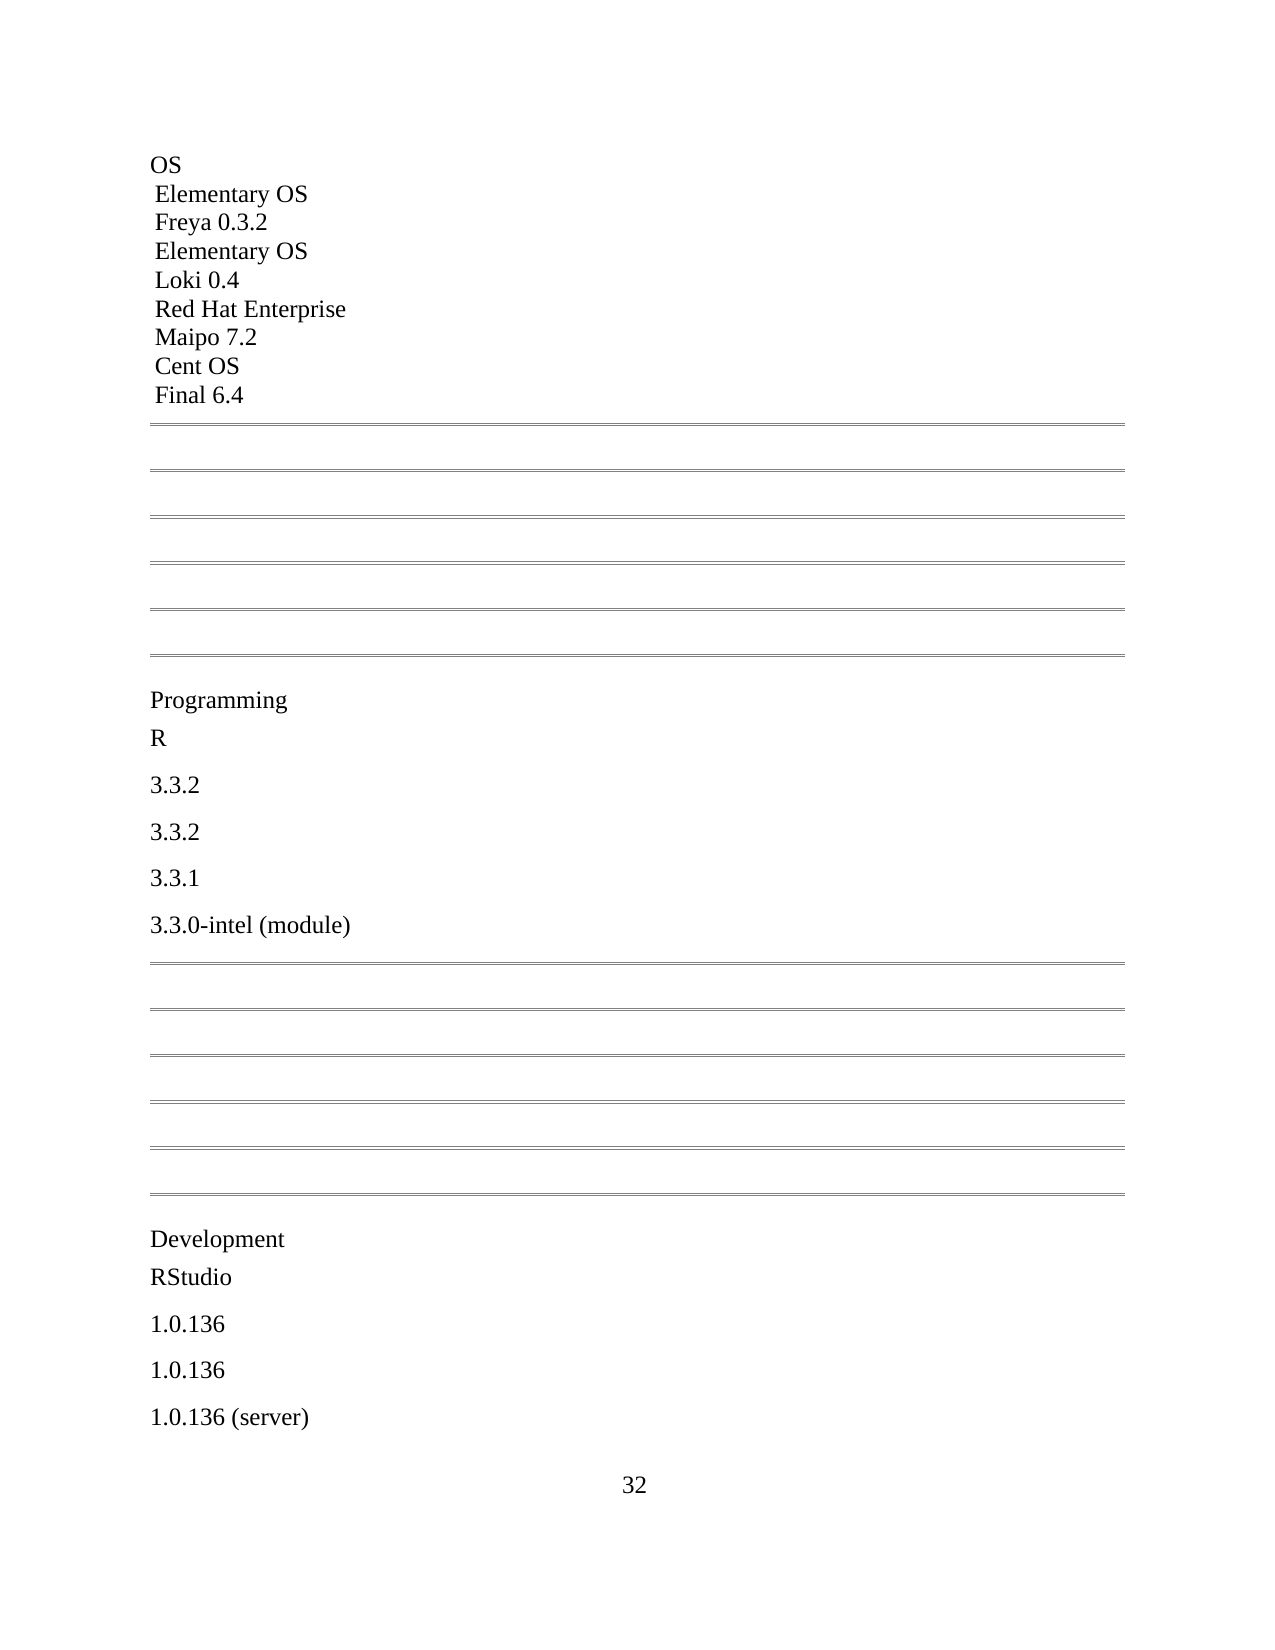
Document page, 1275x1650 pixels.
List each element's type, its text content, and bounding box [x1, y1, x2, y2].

text Programming [150, 686, 1125, 714]
table_cell Maipo 7.2 [150, 323, 1125, 351]
text Development [150, 1224, 1125, 1253]
table_header Cent OS [150, 351, 1125, 380]
text 3.3.2 [150, 817, 1125, 845]
text RStudio [150, 1262, 1125, 1291]
table_cell Freya 0.3.2 [150, 208, 1125, 236]
text 3.3.1 [150, 863, 1125, 892]
text R [150, 723, 1125, 752]
table_cell Loki 0.4 [150, 265, 1125, 294]
text 3.3.2 [150, 770, 1125, 799]
text OS [150, 150, 1125, 179]
text 1.0.136 (server) [150, 1402, 1125, 1431]
text 1.0.136 [150, 1309, 1125, 1338]
table_header Elementary OS [150, 179, 1125, 207]
table_header Elementary OS [150, 236, 1125, 265]
table_header Red Hat Enterprise [150, 294, 1125, 322]
text 3.3.0-intel (module) [150, 910, 1125, 939]
table_cell Final 6.4 [150, 380, 1125, 409]
text 1.0.136 [150, 1356, 1125, 1384]
